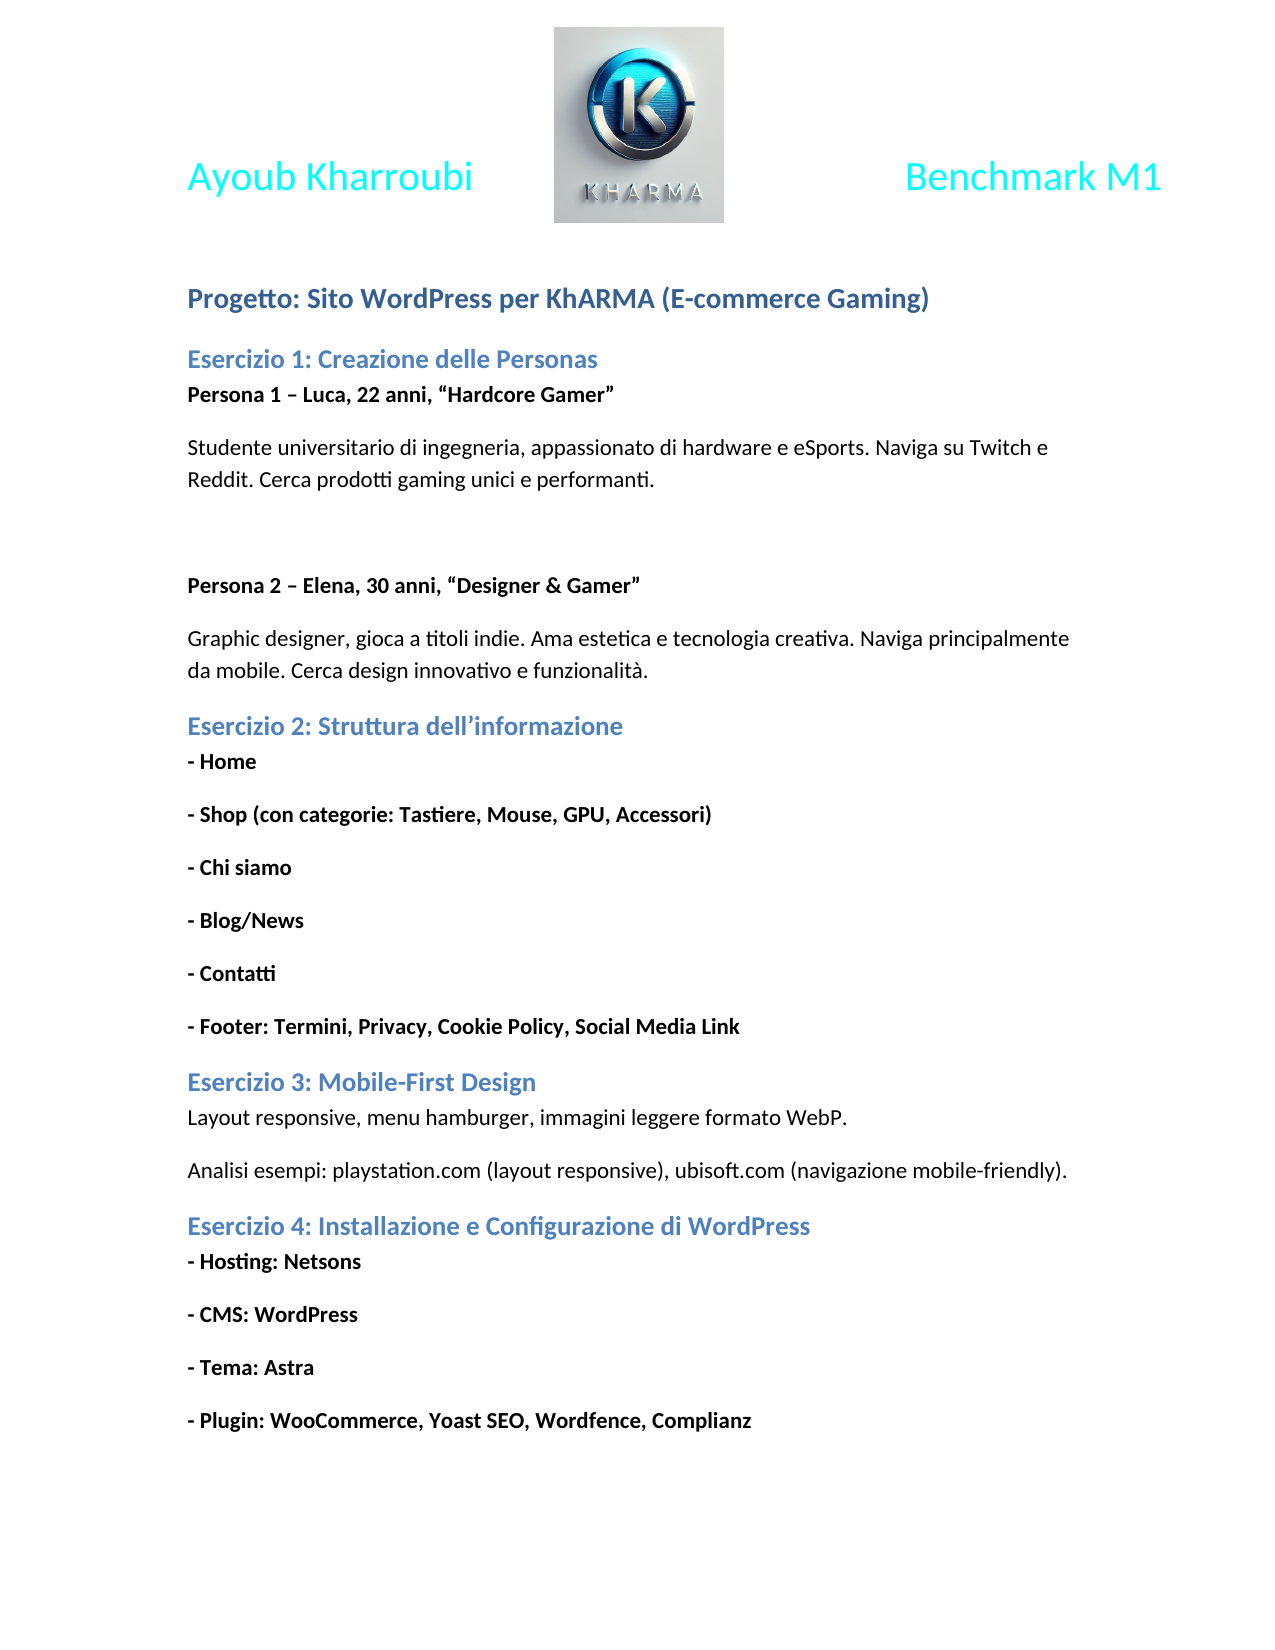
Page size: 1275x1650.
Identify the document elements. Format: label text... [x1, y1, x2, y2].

text - CMS: WordPress [187, 1300, 1087, 1328]
text - Contatti [187, 959, 1087, 987]
text Graphic designer, gioca a titoli indie. Ama estetica e tecnologia creativa. Naviga principalmente da mobile. Cerca design innovativo e funzionalità. [187, 624, 1087, 684]
text - Shop (con categorie: Tastiere, Mouse, GPU, Accessori) [187, 800, 1087, 828]
subtitle Esercizio 3: Mobile-First Design [187, 1066, 1087, 1098]
text - Hosting: Netsons [187, 1247, 1087, 1275]
text - Blog/News [187, 906, 1087, 934]
text - Footer: Termini, Privacy, Cookie Policy, Social Media Link [187, 1012, 1087, 1041]
text - Tema: Astra [187, 1353, 1087, 1381]
subtitle Progetto: Sito WordPress per KhARMA (E-commerce Gaming) [187, 280, 1087, 316]
text - Chi siamo [187, 853, 1087, 881]
subtitle Esercizio 2: Struttura dell’informazione [187, 709, 1087, 742]
subtitle Esercizio 4: Installazione e Configurazione di WordPress [187, 1209, 1087, 1242]
text - Home [187, 747, 1087, 775]
subtitle Esercizio 1: Creazione delle Personas [187, 342, 1087, 375]
text Layout responsive, menu hamburger, immagini leggere formato WebP. [187, 1103, 1087, 1131]
text Studente universitario di ingegneria, appassionato di hardware e eSports. Naviga su Twitch e Reddit. Cerca prodotti gaming unici e performanti. [187, 433, 1087, 493]
text Persona 1 – Luca, 22 anni, “Hardcore Gamer” [187, 380, 1087, 408]
text - Plugin: WooCommerce, Yoast SEO, Wordfence, Complianz [187, 1406, 1087, 1434]
picture [553, 27, 724, 223]
text Analisi esempi: playstation.com (layout responsive), ubisoft.com (navigazione mobile-friendly). [187, 1156, 1087, 1184]
text Persona 2 – Elena, 30 anni, “Designer & Gamer” [187, 571, 1087, 599]
